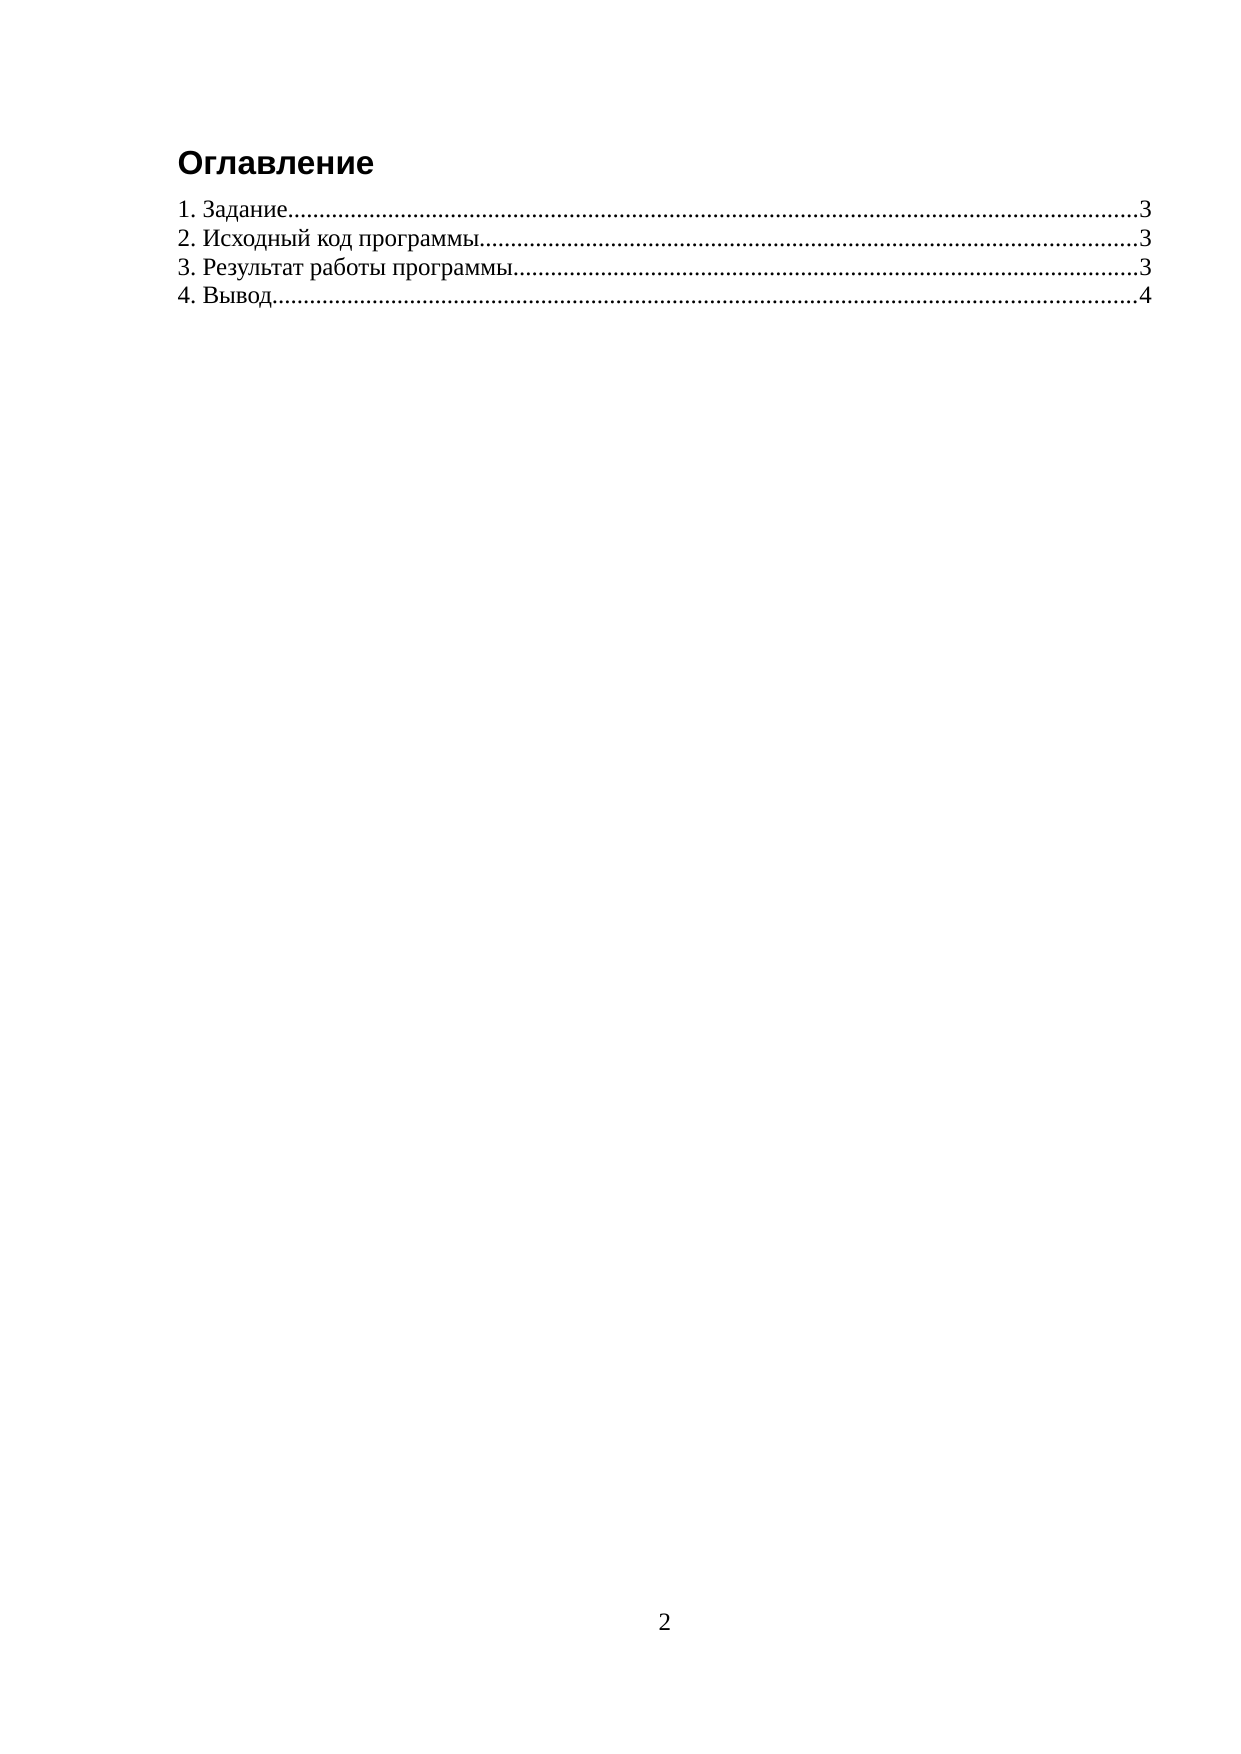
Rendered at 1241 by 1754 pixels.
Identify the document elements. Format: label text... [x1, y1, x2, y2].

text 4. Вывод 4 [177, 280, 1152, 309]
text 3. Результат работы программы 3 [177, 252, 1152, 280]
text 1. Задание 3 [177, 194, 1152, 223]
text 2. Исходный код программы 3 [177, 223, 1152, 252]
subtitle Оглавление [177, 143, 1152, 182]
